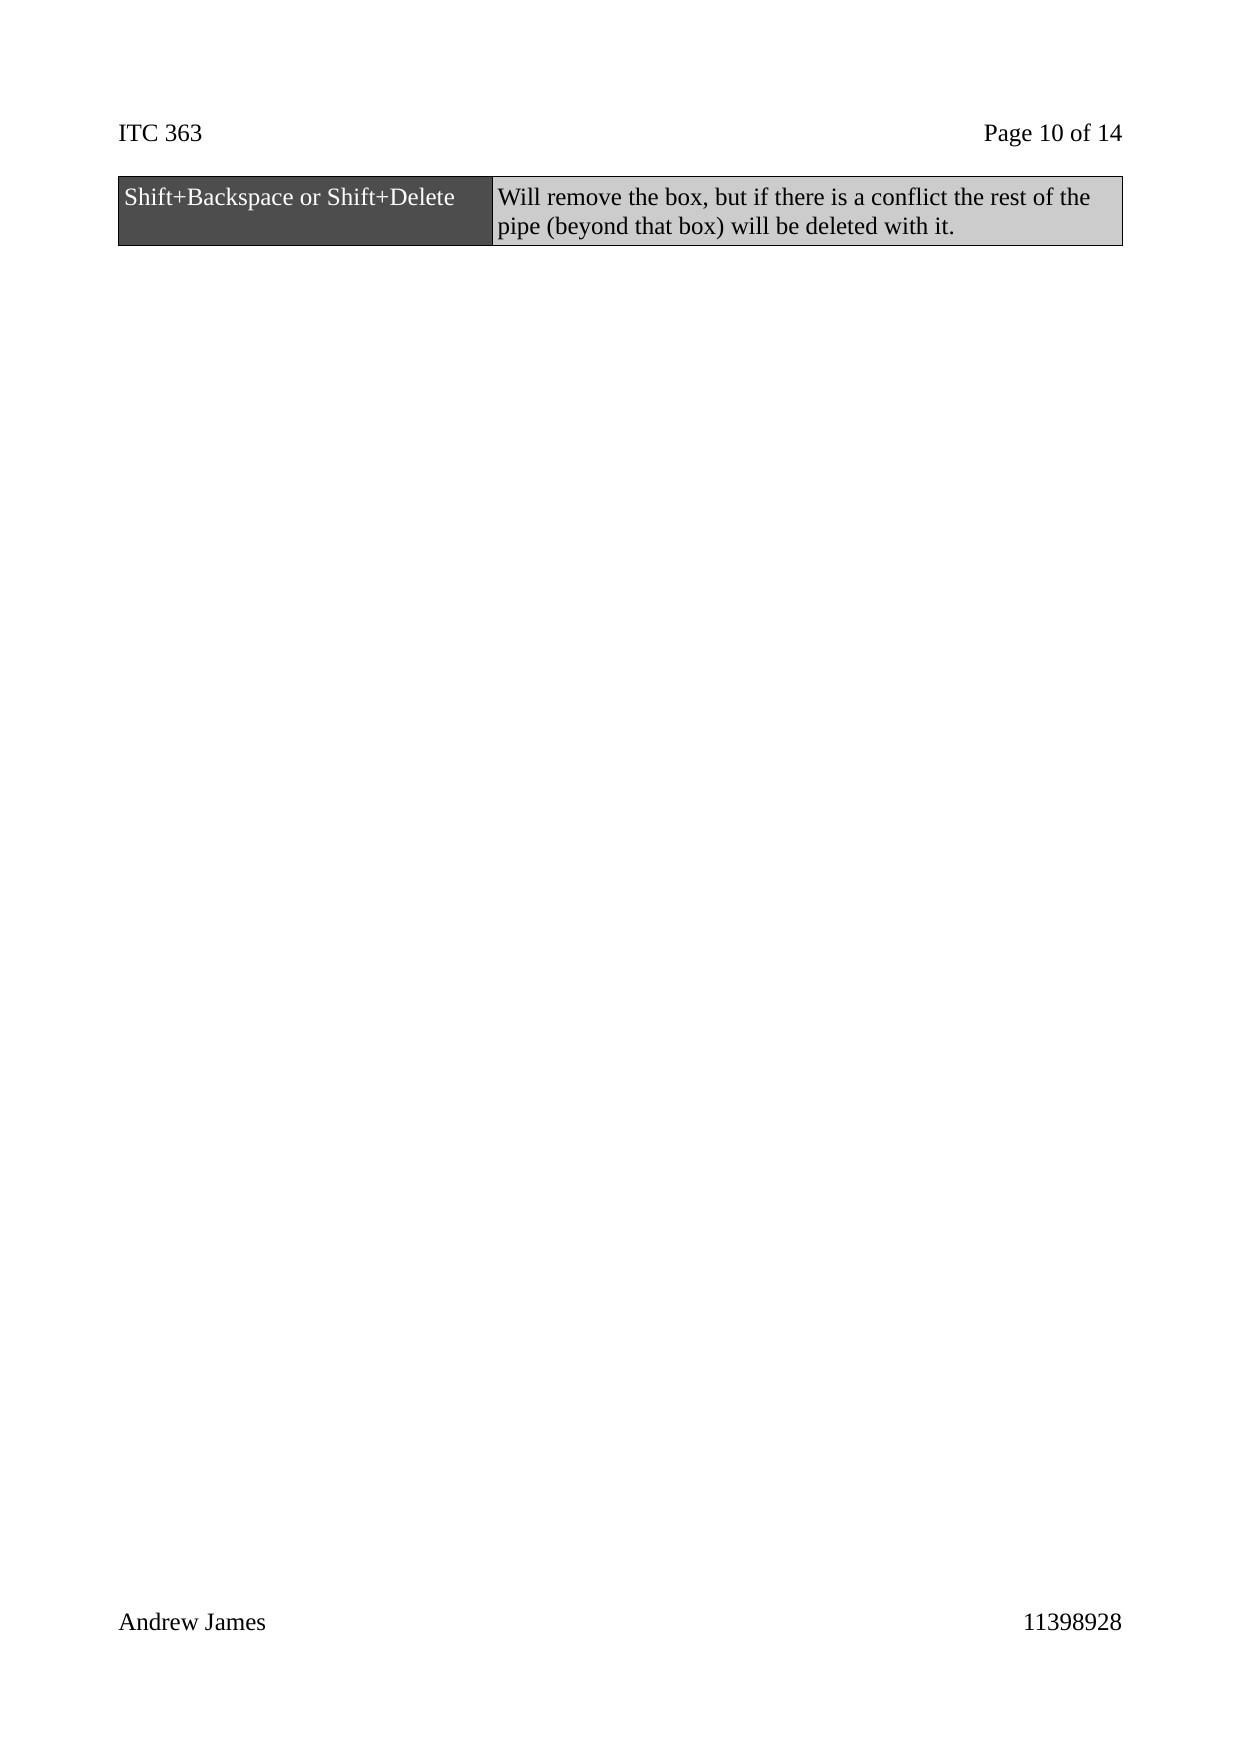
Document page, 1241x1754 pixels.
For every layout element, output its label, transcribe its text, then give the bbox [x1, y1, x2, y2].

table_cell Will remove the box, but if there is a conflict the rest of the pipe (beyond that box) will be deleted with it. [493, 177, 1122, 245]
table_cell Shift+Backspace or Shift+Delete [119, 177, 492, 245]
